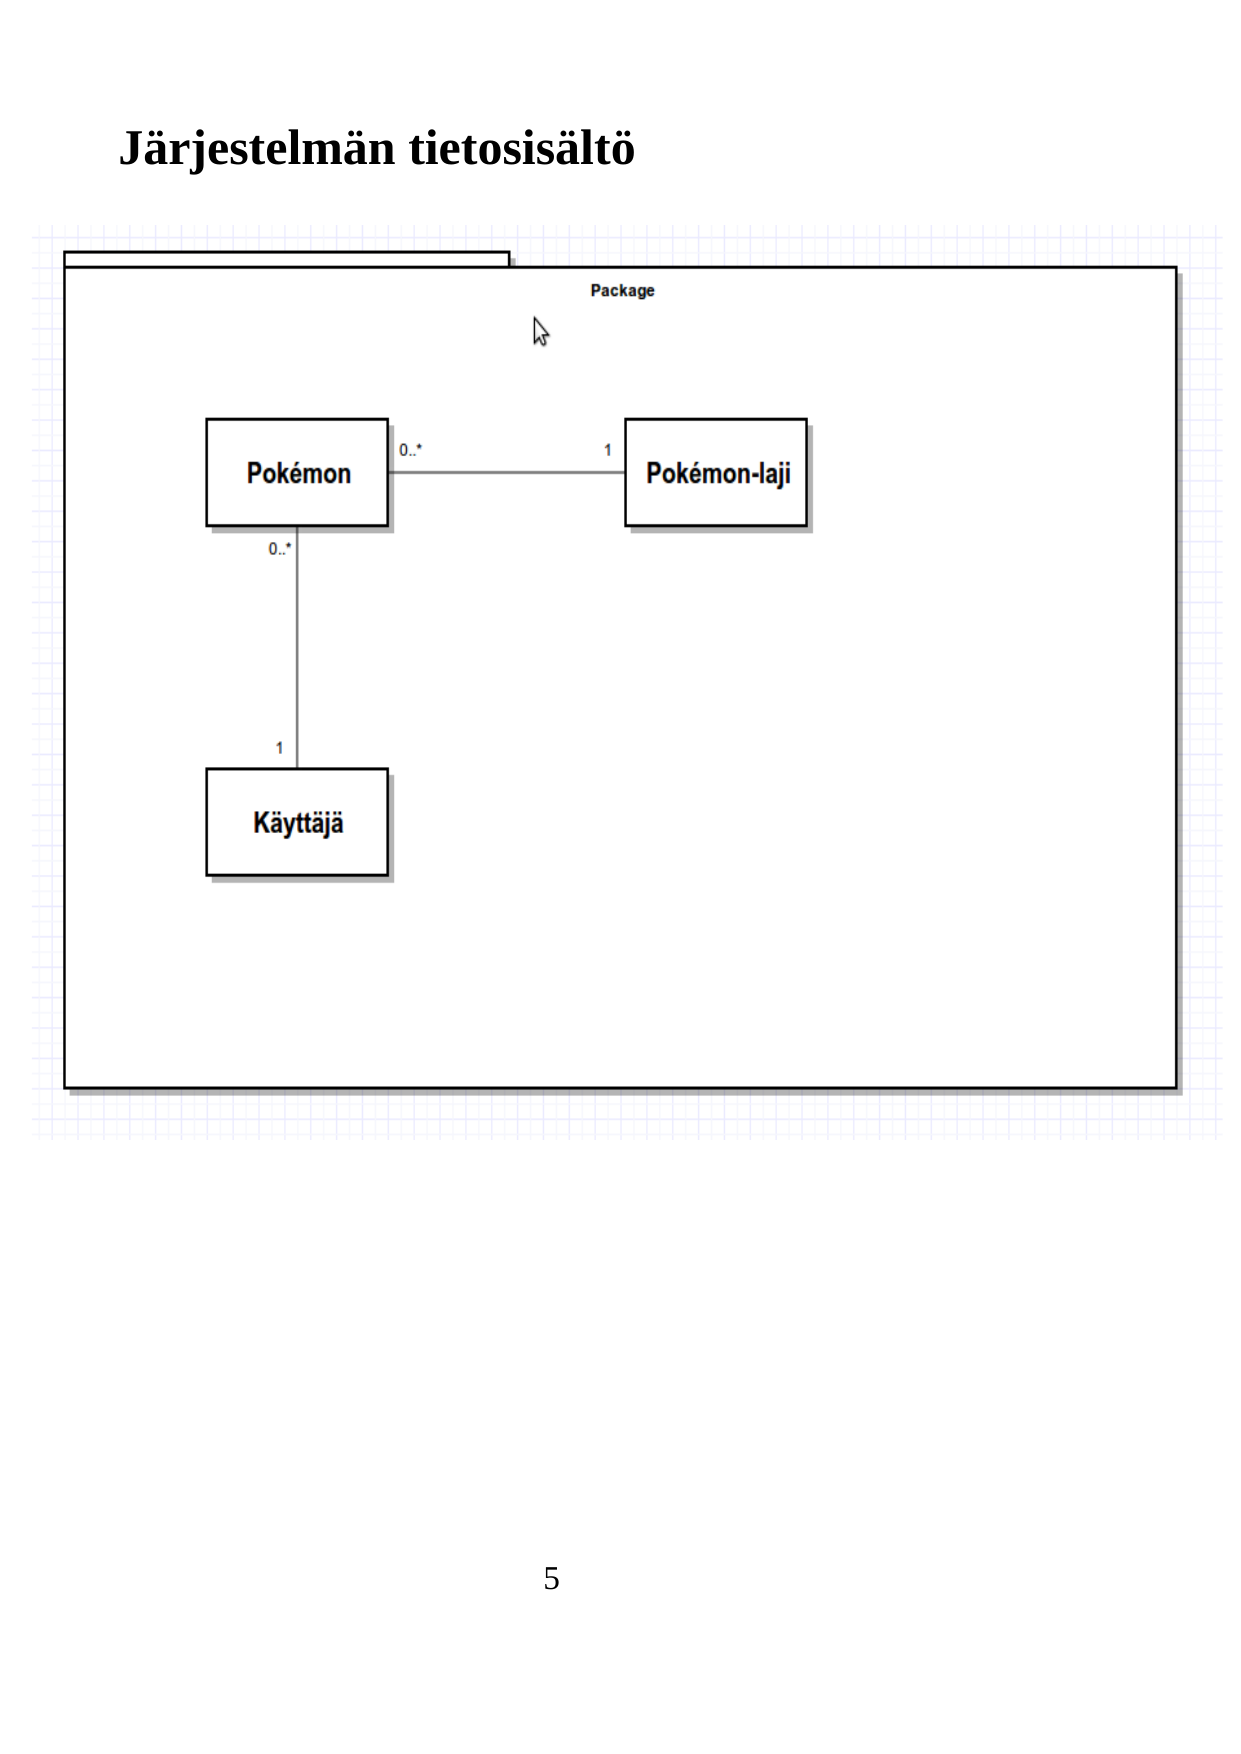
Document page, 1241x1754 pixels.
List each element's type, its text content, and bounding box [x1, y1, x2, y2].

text Järjestelmän tietosisältö [118, 118, 1122, 176]
picture [31, 225, 1223, 1140]
text 5 [118, 1542, 1122, 1600]
